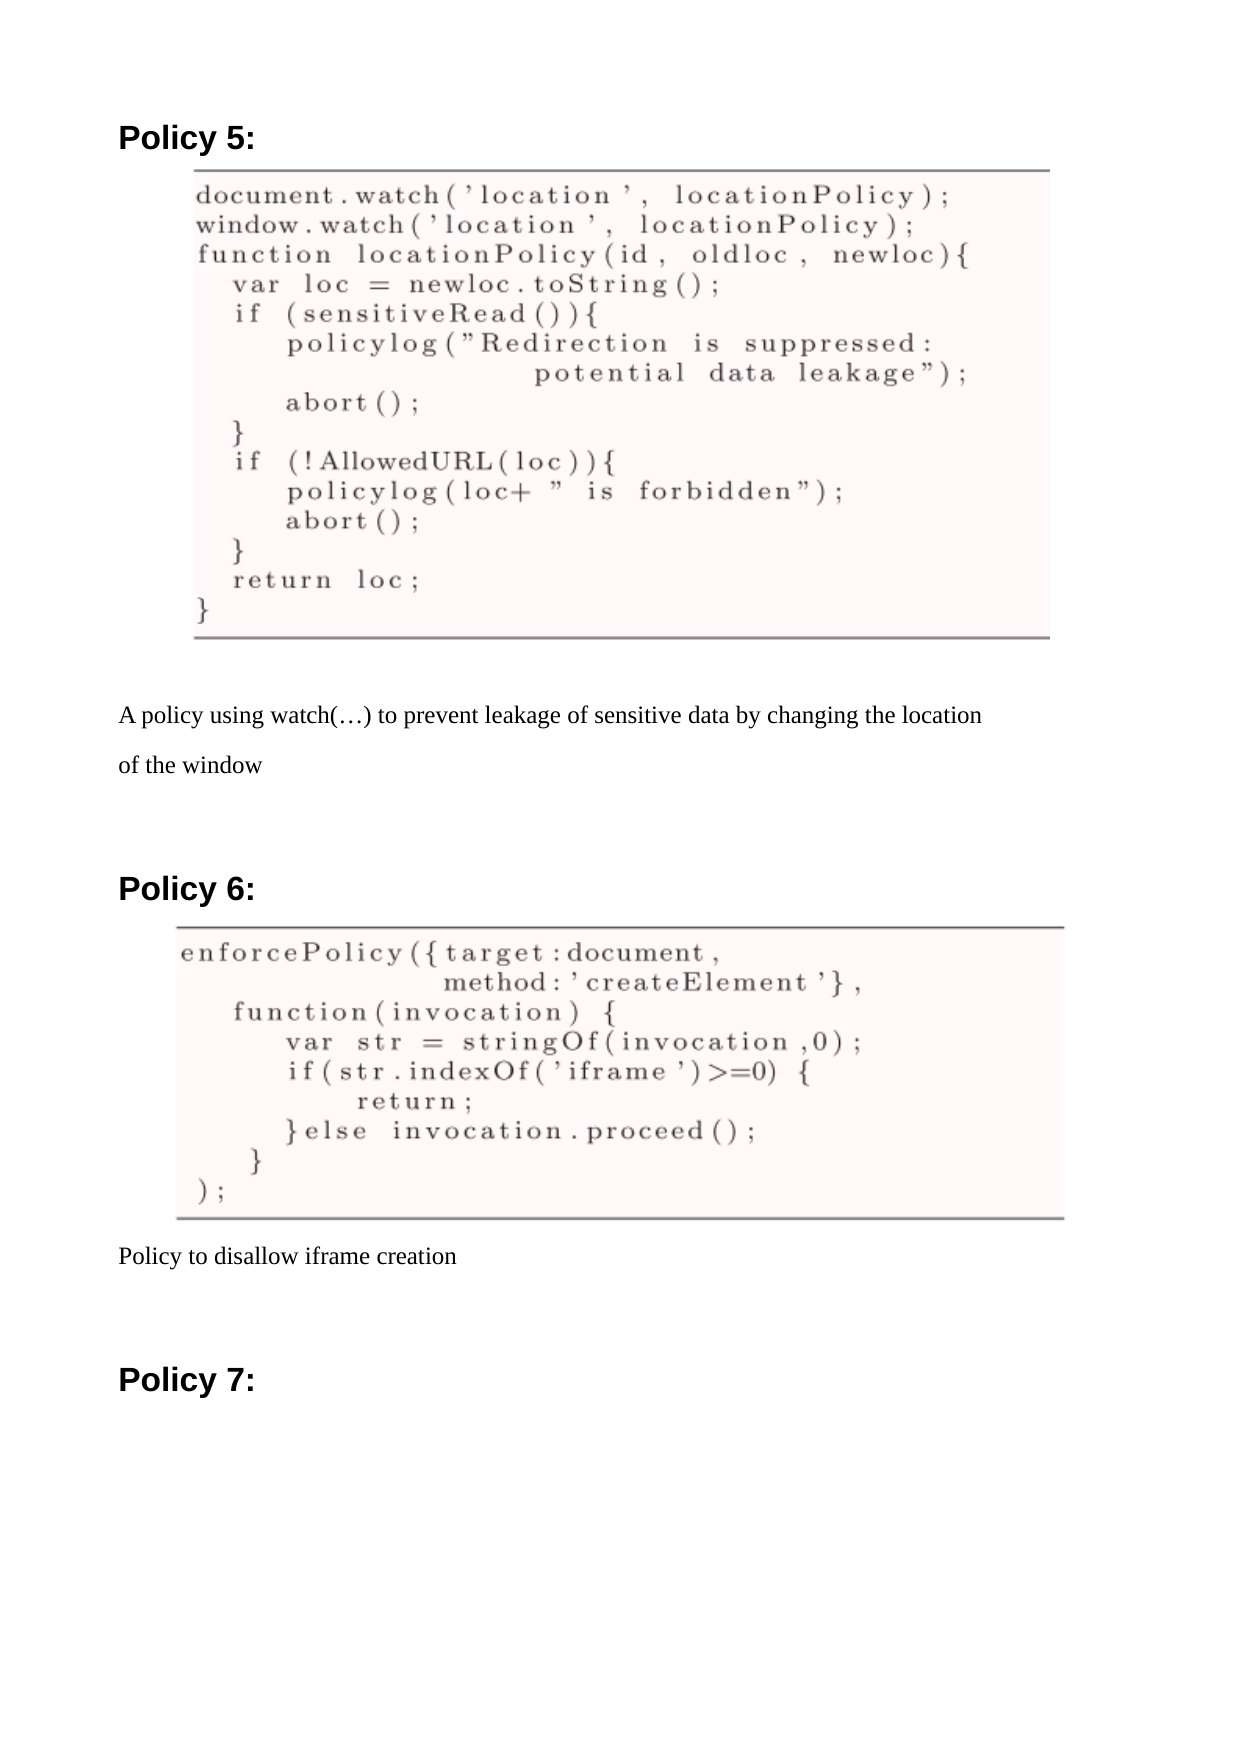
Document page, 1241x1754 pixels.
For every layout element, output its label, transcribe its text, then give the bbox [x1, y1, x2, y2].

subtitle Policy 7: [118, 1360, 1122, 1399]
picture [190, 169, 1050, 646]
text A policy using watch(…) to prevent leakage of sensitive data by changing the location [118, 701, 1122, 729]
subtitle Policy 6: [118, 869, 1122, 907]
picture [171, 919, 1069, 1236]
subtitle Policy 5: [118, 118, 1122, 157]
text of the window [118, 750, 1122, 778]
text Policy to disallow iframe creation [118, 920, 1122, 1270]
